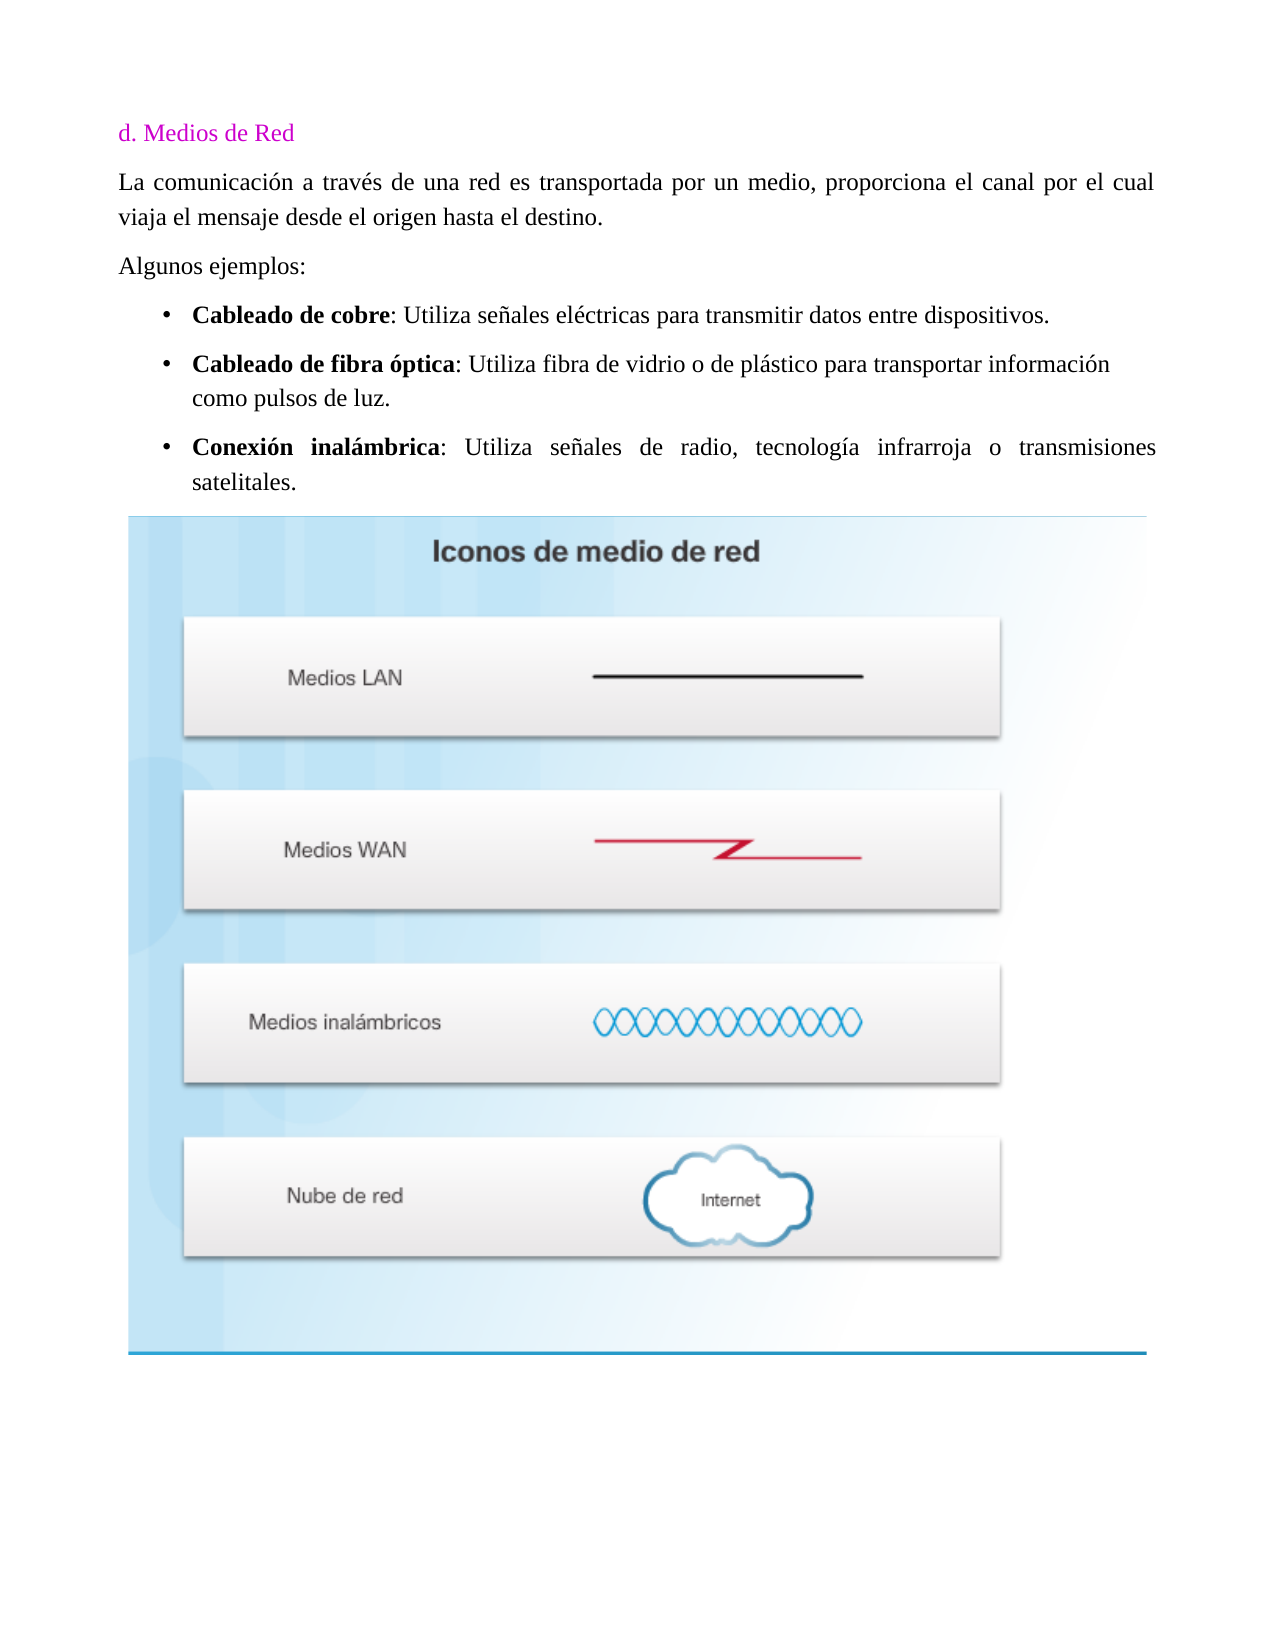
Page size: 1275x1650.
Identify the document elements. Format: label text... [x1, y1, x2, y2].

text La comunicación a través de una red es transportada por un medio, proporciona el canal por el cual viaja el mensaje desde el origen hasta el destino. [118, 167, 1157, 230]
list Conexión inalámbrica: Utiliza señales de radio, tecnología infrarroja o transmisiones satelitales. [162, 432, 1157, 496]
text Algunos ejemplos: [118, 251, 1157, 279]
text d. Medios de Red [118, 118, 1157, 147]
list Cableado de cobre: Utiliza señales eléctricas para transmitir datos entre dispositivos. [162, 300, 1157, 328]
list Cableado de fibra óptica: Utiliza fibra de vidrio o de plástico para transportar información como pulsos de luz. [162, 349, 1157, 412]
picture [128, 516, 1147, 1355]
